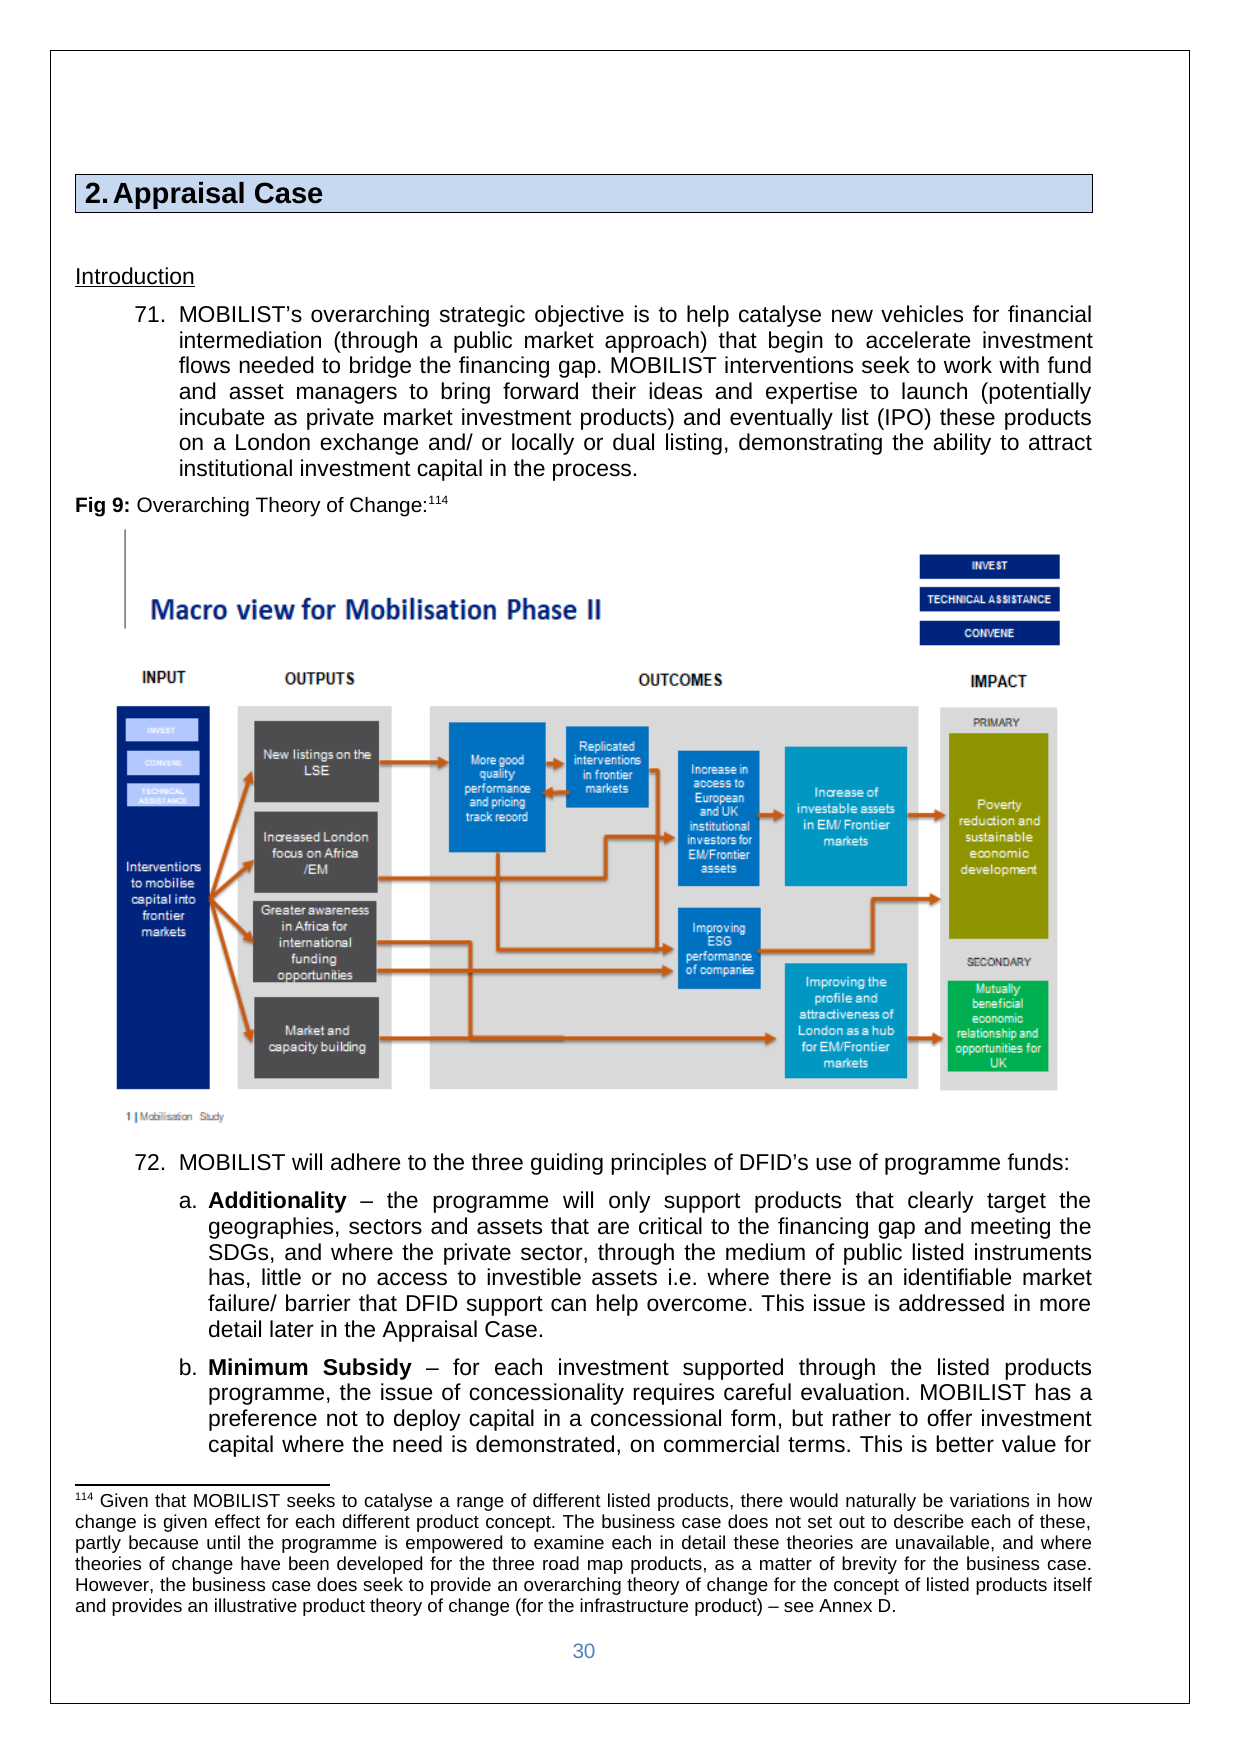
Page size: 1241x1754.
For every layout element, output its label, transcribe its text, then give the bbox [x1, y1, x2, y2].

text b. Minimum Subsidy – for each investment supported through the listed products programme, the issue of concessionality requires careful evaluation. MOBILIST has a preference not to deploy capital in a concessional form, but rather to offer investment capital where the need is demonstrated, on commercial terms. This is better value for [178, 1354, 1093, 1457]
text Introduction [75, 264, 1093, 289]
text a. Additionality – the programme will only support products that clearly target the geographies, sectors and assets that are critical to the financing gap and meeting the SDGs, and where the private sector, through the medium of public listed instruments has, little or no access to investible assets i.e. where there is an identifiable market failure/ barrier that DFID support can help overcome. This issue is addressed in more detail later in the Appraisal Case. [178, 1188, 1093, 1342]
subtitle Appraisal Case [76, 175, 1092, 212]
list MOBILIST will adhere to the three guiding principles of DFID’s use of programme funds: [134, 1150, 1093, 1176]
list MOBILIST’s overarching strategic objective is to help catalyse new vehicles for financial intermediation (through a public market approach) that begin to accelerate investment flows needed to bridge the financing gap. MOBILIST interventions seek to work with fund and asset managers to bring forward their ideas and expertise to launch (potentially incubate as private market investment products) and eventually list (IPO) these products on a London exchange and/ or locally or dual listing, demonstrating the ability to attract institutional investment capital in the process. [134, 302, 1093, 481]
text Fig 9: Overarching Theory of Change: [75, 494, 1093, 517]
text Given that MOBILIST seeks to catalyse a range of different listed products, there would naturally be variations in how change is given effect for each different product concept. The business case does not set out to describe each of these, partly because until the programme is empowered to examine each in detail these theories are unavailable, and where theories of change have been developed for the three road map products, as a matter of brevity for the business case. However, the business case does seek to provide an overarching theory of change for the concept of listed products itself and provides an illustrative product theory of change (for the infrastructure product) – see Annex D. [75, 1491, 1093, 1616]
picture [75, 529, 1093, 1138]
